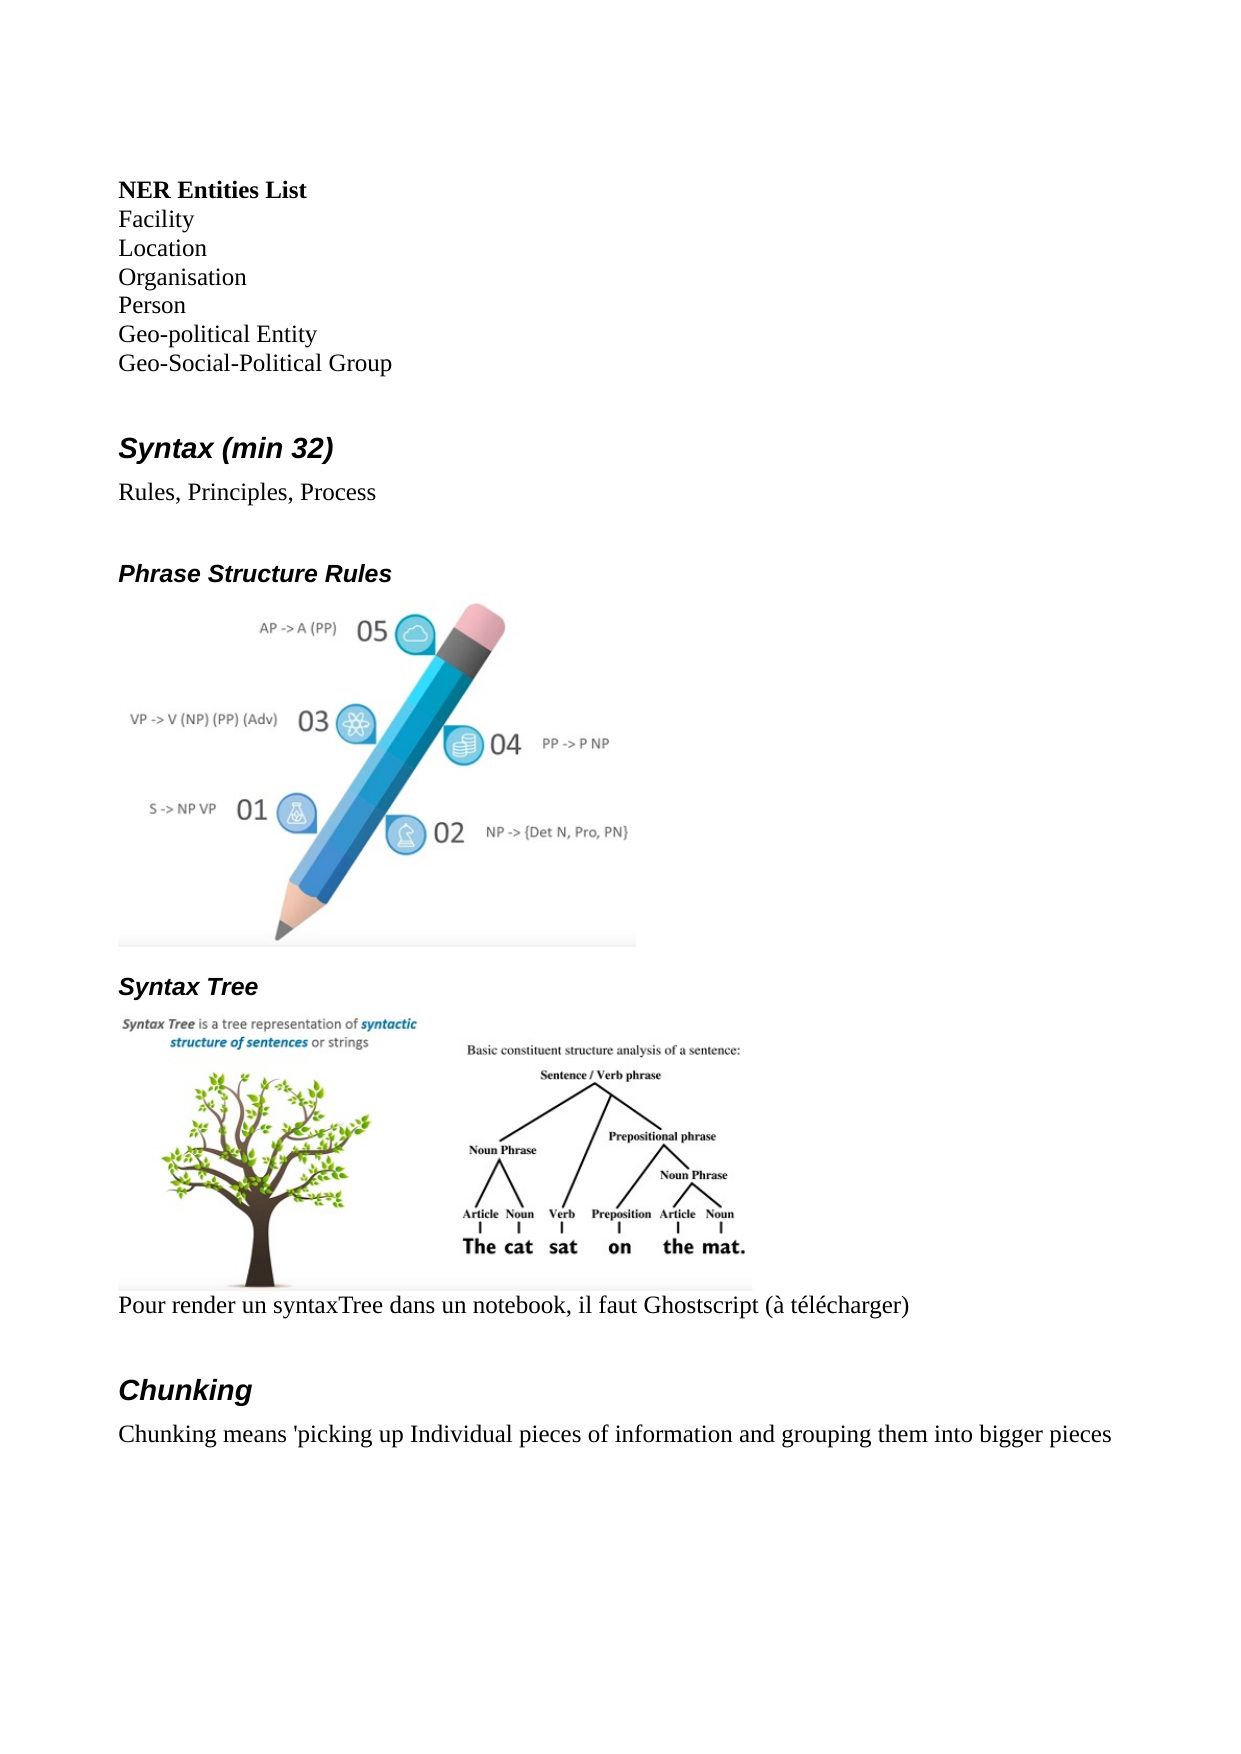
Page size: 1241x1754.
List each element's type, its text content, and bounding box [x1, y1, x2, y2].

text Organisation [118, 262, 1122, 291]
picture [118, 1013, 753, 1291]
text Person [118, 291, 1122, 319]
text Rules, Principles, Process [118, 477, 1122, 505]
text Geo-Social-Political Group [118, 348, 1122, 377]
text Facility [118, 204, 1122, 233]
text NER Entities List [118, 176, 1122, 204]
subtitle Chunking [118, 1373, 1122, 1406]
text Location [118, 233, 1122, 262]
subtitle Phrase Structure Rules [118, 559, 1122, 588]
picture [118, 600, 636, 947]
subtitle Syntax Tree [118, 972, 1122, 1001]
text Pour render un syntaxTree dans un notebook, il faut Ghostscript (à télécharger) [118, 1290, 1122, 1319]
text Geo-political Entity [118, 319, 1122, 348]
text Chunking means 'picking up Individual pieces of information and grouping them into bigger pieces [118, 1419, 1122, 1447]
subtitle Syntax (min 32) [118, 431, 1122, 464]
